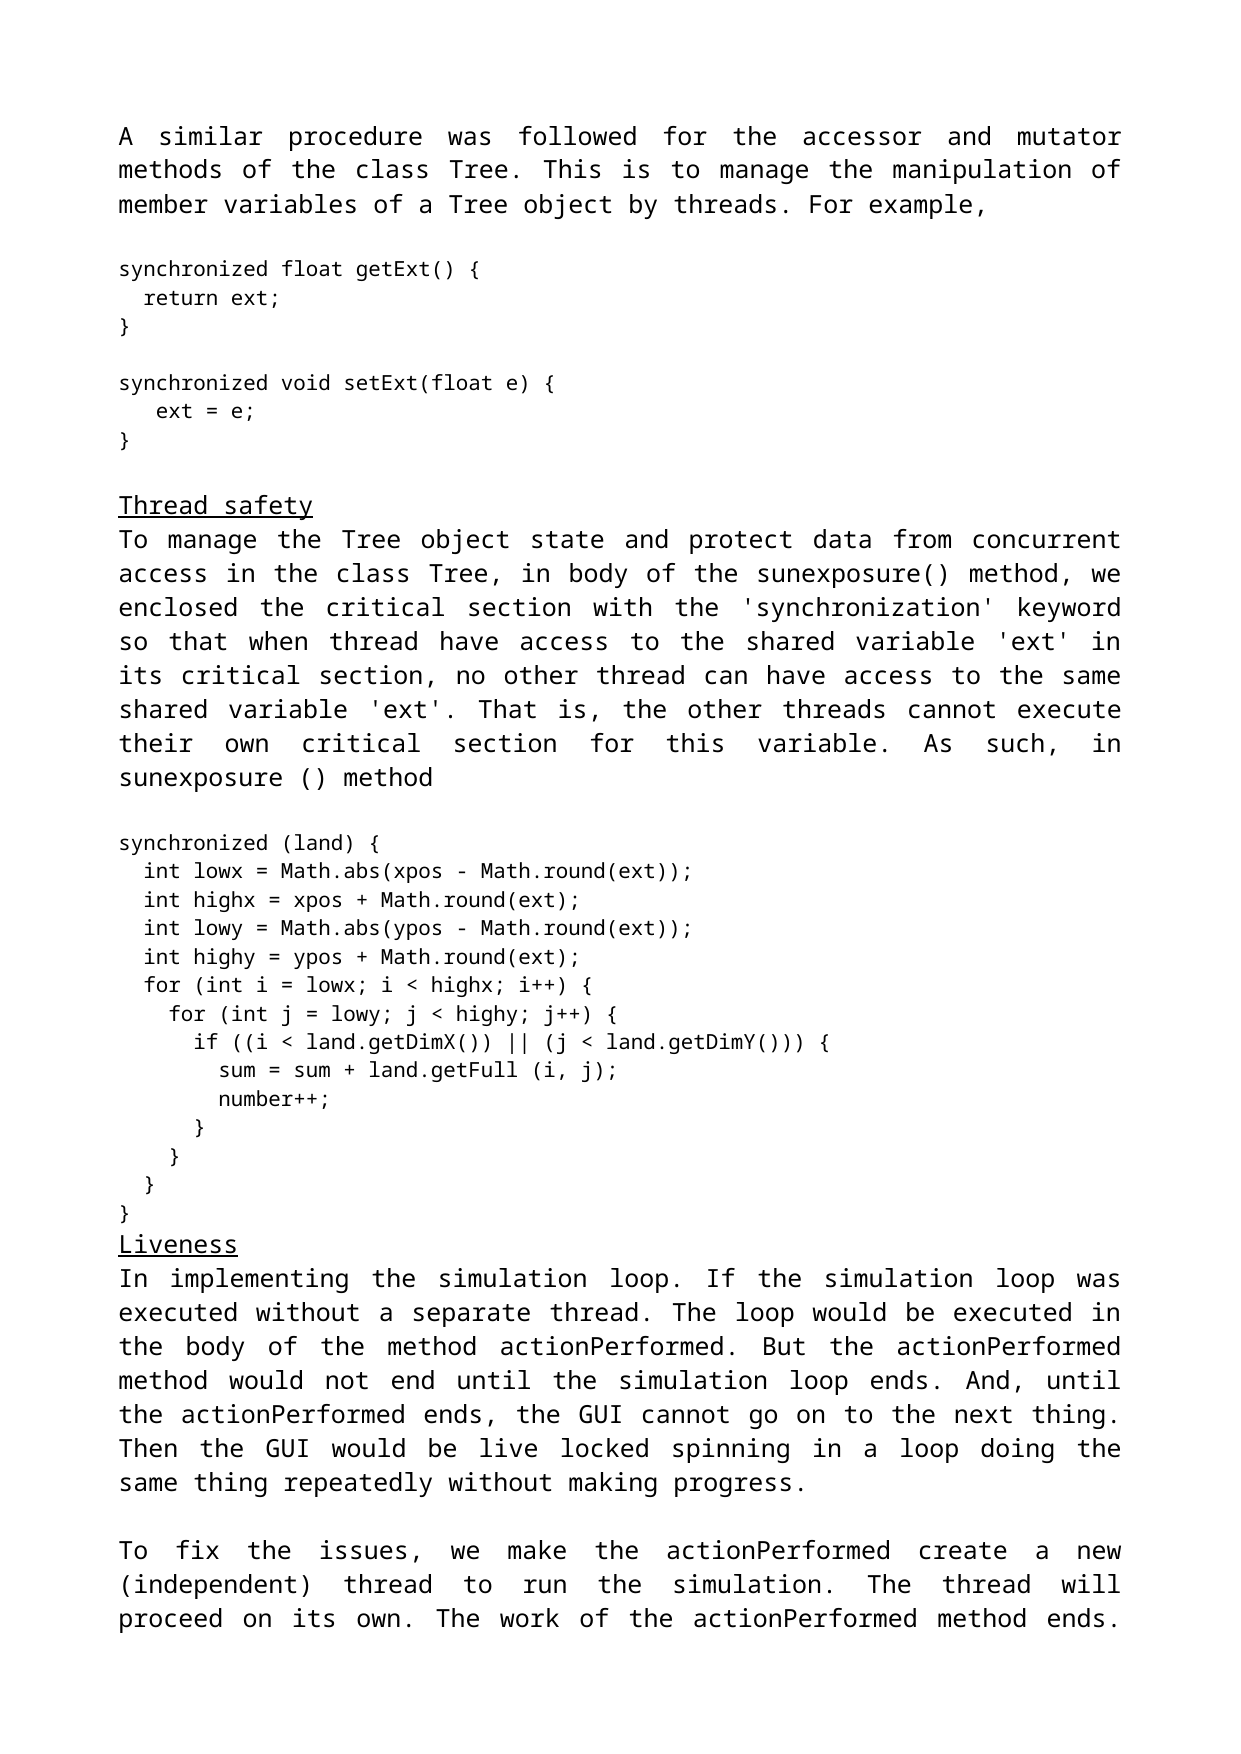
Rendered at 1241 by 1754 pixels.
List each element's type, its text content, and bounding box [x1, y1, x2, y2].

text } [118, 1169, 1122, 1198]
text } [118, 1112, 1122, 1141]
text synchronized float getExt() { [118, 254, 1122, 283]
text } [118, 1141, 1122, 1169]
text } [118, 425, 1122, 453]
text In implementing the simulation loop. If the simulation loop was executed without a separate thread. The loop would be executed in the body of the method actionPerformed. But the actionPerformed method would not end until the simulation loop ends. And, until the actionPerformed ends, the GUI cannot go on to the next thing. Then the GUI would be live locked spinning in a loop doing the same thing repeatedly without making progress. [118, 1260, 1122, 1499]
text } [118, 311, 1122, 340]
text sum = sum + land.getFull (i, j); [118, 1056, 1122, 1084]
text int lowy = Math.abs(ypos - Math.round(ext)); [118, 913, 1122, 942]
text Thread safety [118, 487, 1122, 522]
text for (int j = lowy; j < highy; j++) { [118, 999, 1122, 1027]
text int lowx = Math.abs(xpos - Math.round(ext)); [118, 857, 1122, 885]
text ext = e; [118, 397, 1122, 425]
text To fix the issues, we make the actionPerformed create a new (independent) thread to run the simulation. The thread will proceed on its own. The work of the actionPerformed method ends. [118, 1533, 1122, 1635]
text A similar procedure was followed for the accessor and mutator methods of the class Tree. This is to manage the manipulation of member variables of a Tree object by threads. For example, [118, 118, 1122, 220]
text for (int i = lowx; i < highx; i++) { [118, 970, 1122, 999]
text return ext; [118, 283, 1122, 311]
text To manage the Tree object state and protect data from concurrent access in the class Tree, in body of the sunexposure() method, we enclosed the critical section with the 'synchronization' keyword so that when thread have access to the shared variable 'ext' in its critical section, no other thread can have access to the same shared variable 'ext'. That is, the other threads cannot execute their own critical section for this variable. As such, in sunexposure () method [118, 522, 1122, 794]
text number++; [118, 1084, 1122, 1112]
text synchronized void setExt(float e) { [118, 368, 1122, 397]
text int highx = xpos + Math.round(ext); [118, 885, 1122, 913]
text } [118, 1198, 1122, 1226]
text synchronized (land) { [118, 828, 1122, 857]
text int highy = ypos + Math.round(ext); [118, 942, 1122, 970]
text Liveness [118, 1226, 1122, 1260]
text if ((i < land.getDimX()) || (j < land.getDimY())) { [118, 1027, 1122, 1056]
